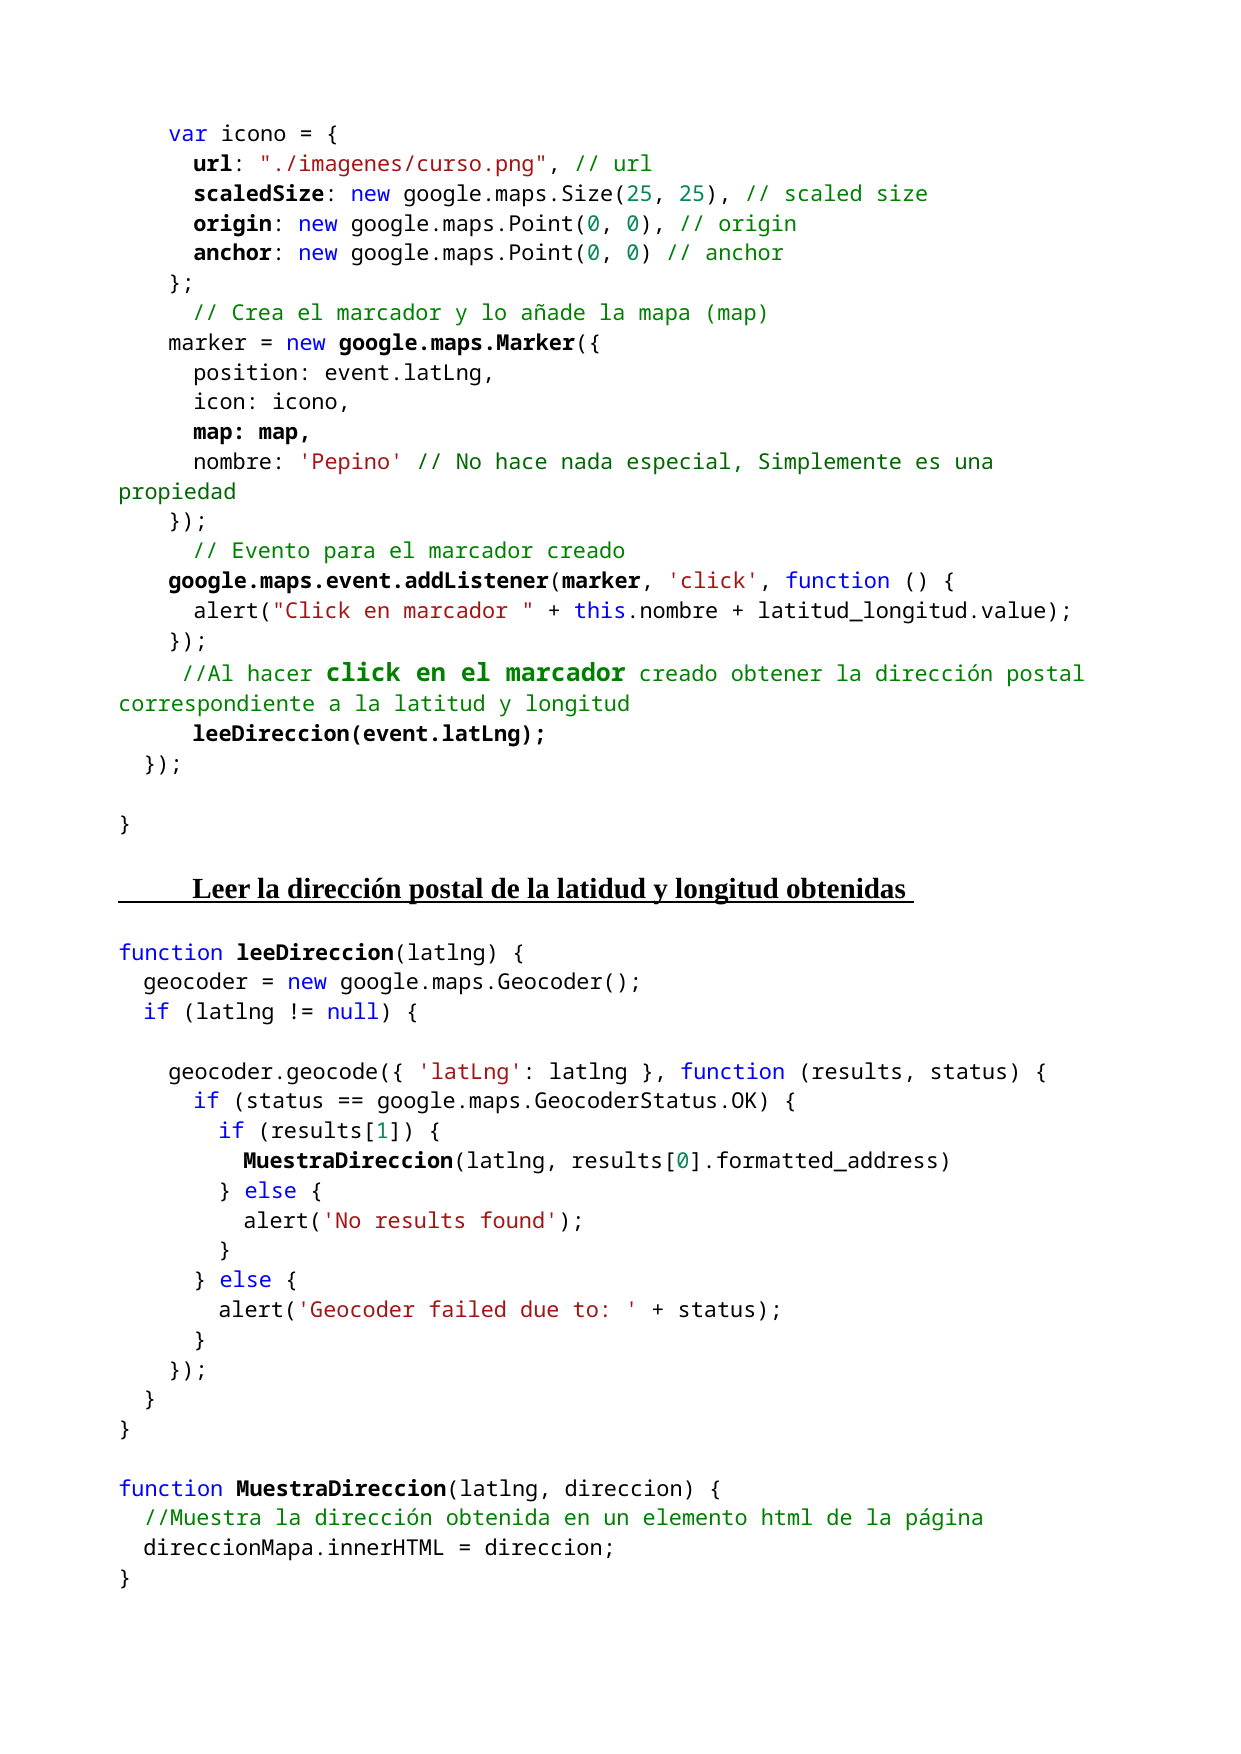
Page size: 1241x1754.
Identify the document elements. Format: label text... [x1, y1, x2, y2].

text } [118, 807, 1122, 837]
text function MuestraDireccion(latlng, direccion) { [118, 1473, 1122, 1502]
text }; [118, 267, 1122, 297]
text }); [118, 748, 1122, 778]
text //Muestra la dirección obtenida en un elemento html de la página [118, 1502, 1122, 1532]
text alert('No results found'); [118, 1204, 1122, 1234]
text geocoder.geocode({ 'latLng': latlng }, function (results, status) { [118, 1056, 1122, 1085]
text }); [118, 505, 1122, 535]
text scaledSize: new google.maps.Size(25, 25), // scaled size [118, 178, 1122, 207]
text } else { [118, 1264, 1122, 1294]
text geocoder = new google.maps.Geocoder(); [118, 966, 1122, 996]
text } else { [118, 1175, 1122, 1204]
text //Al hacer click en el marcador creado obtener la dirección postal correspondiente a la latitud y longitud [118, 654, 1122, 718]
text direccionMapa.innerHTML = direccion; [118, 1532, 1122, 1562]
text } [118, 1562, 1122, 1592]
text if (status == google.maps.GeocoderStatus.OK) { [118, 1085, 1122, 1115]
text // Crea el marcador y lo añade la mapa (map) [118, 297, 1122, 327]
text }); [118, 624, 1122, 654]
text alert('Geocoder failed due to: ' + status); [118, 1294, 1122, 1324]
text function leeDireccion(latlng) { [118, 936, 1122, 966]
text if (results[1]) { [118, 1115, 1122, 1145]
text origin: new google.maps.Point(0, 0), // origin [118, 207, 1122, 237]
text icon: icono, [118, 386, 1122, 416]
text MuestraDireccion(latlng, results[0].formatted_address) [118, 1145, 1122, 1175]
text if (latlng != null) { [118, 996, 1122, 1026]
text position: event.latLng, [118, 356, 1122, 386]
text google.maps.event.addListener(marker, 'click', function () { [118, 565, 1122, 595]
text leeDireccion(event.latLng); [118, 718, 1122, 748]
text anchor: new google.maps.Point(0, 0) // anchor [118, 237, 1122, 267]
text alert("Click en marcador " + this.nombre + latitud_longitud.value); [118, 595, 1122, 624]
text // Evento para el marcador creado [118, 535, 1122, 565]
text nombre: 'Pepino' // No hace nada especial, Simplemente es una propiedad [118, 446, 1122, 505]
text marker = new google.maps.Marker({ [118, 327, 1122, 356]
text } [118, 1234, 1122, 1264]
text var icono = { [118, 118, 1122, 148]
text } [118, 1383, 1122, 1413]
text } [118, 1413, 1122, 1443]
text } [118, 1324, 1122, 1353]
text Leer la dirección postal de la latidud y longitud obtenidas [118, 867, 1122, 907]
text url: "./imagenes/curso.png", // url [118, 148, 1122, 178]
text }); [118, 1353, 1122, 1383]
text map: map, [118, 416, 1122, 446]
